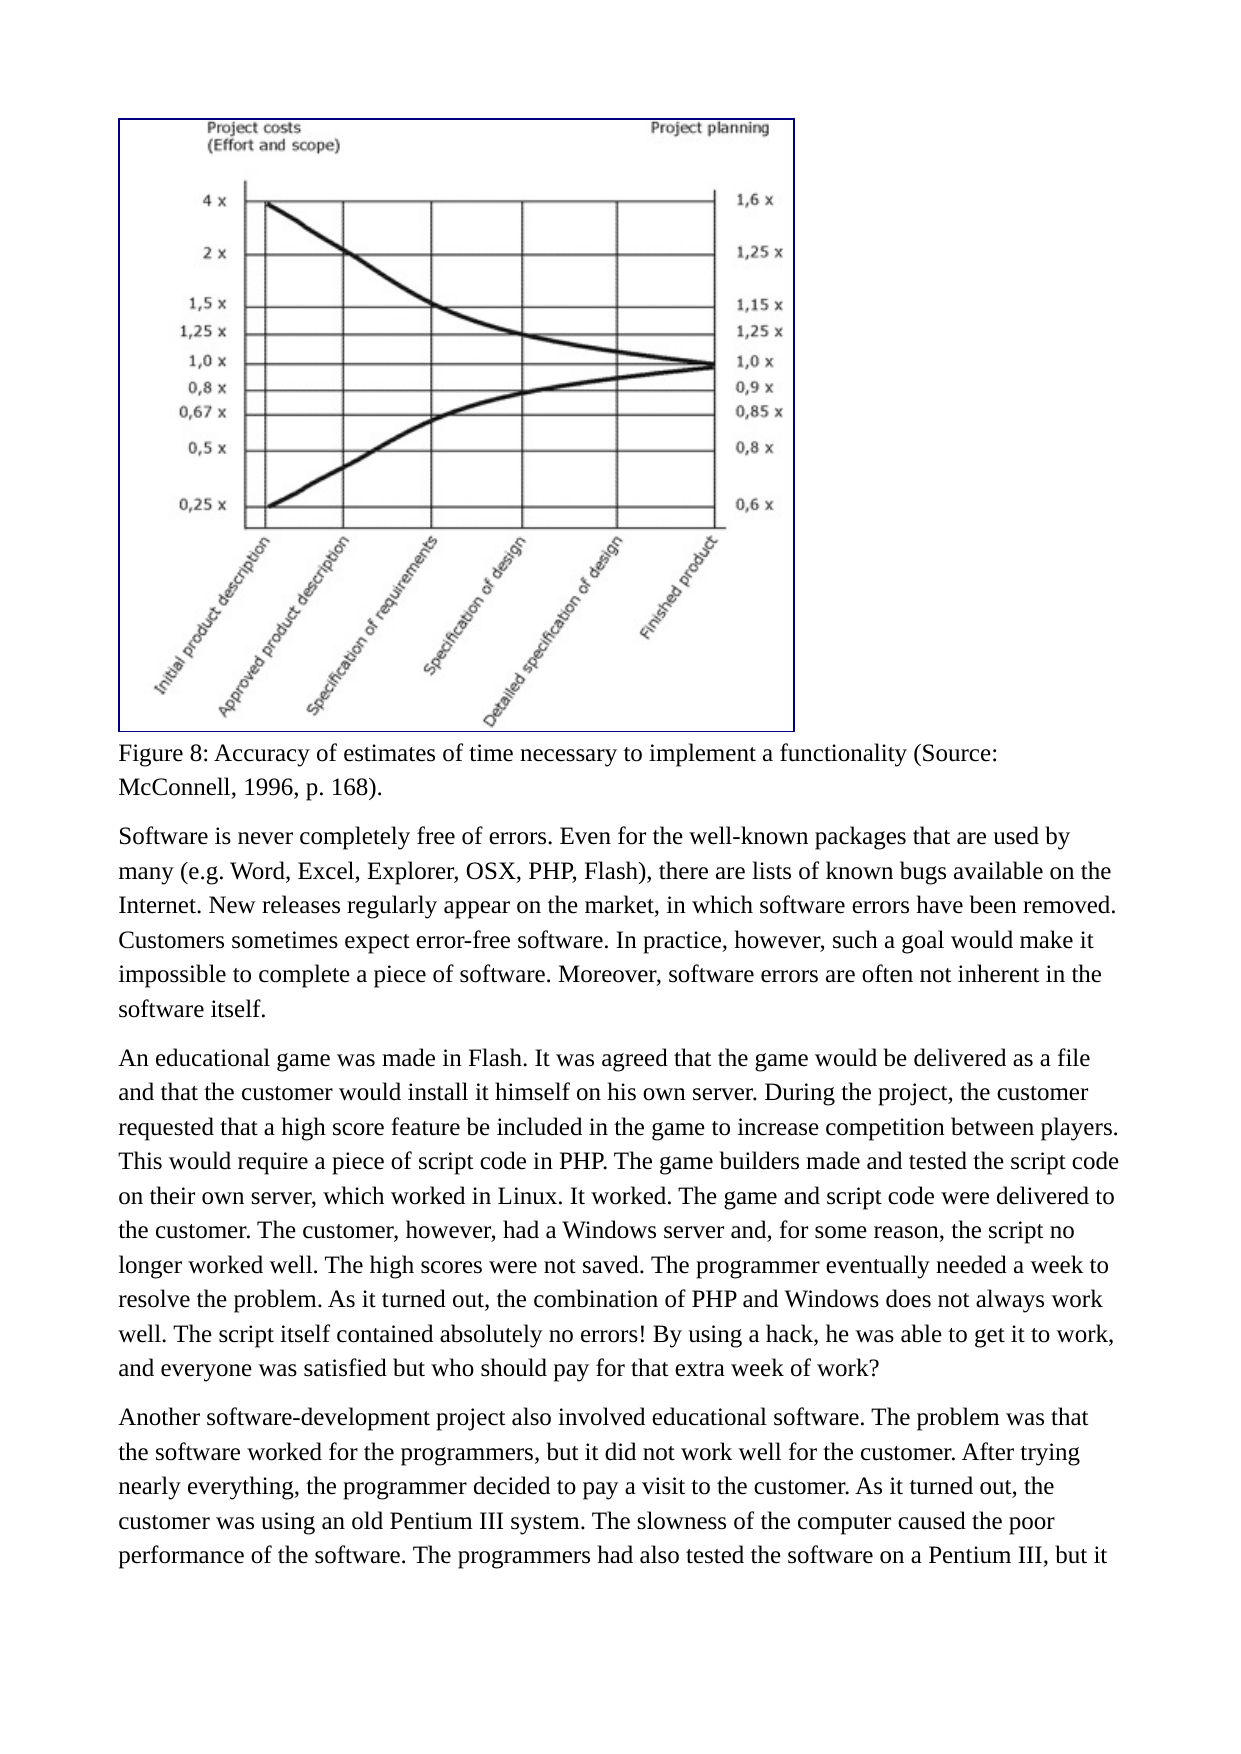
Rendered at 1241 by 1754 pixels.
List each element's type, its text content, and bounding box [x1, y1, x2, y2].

text Figure 8: Accuracy of estimates of time necessary to implement a functionality (Source: McConnell, 1996, p. 168). [118, 118, 1122, 801]
text Another software-development project also involved educational software. The problem was that the software worked for the programmers, but it did not work well for the customer. After trying nearly everything, the programmer decided to pay a visit to the customer. As it turned out, the customer was using an old Pentium III system. The slowness of the computer caused the poor performance of the software. The programmers had also tested the software on a Pentium III, but it [118, 1402, 1122, 1569]
text An educational game was made in Flash. It was agreed that the game would be delivered as a file and that the customer would install it himself on his own server. During the project, the customer requested that a high score feature be included in the game to increase competition between players. This would require a piece of script code in PHP. The game builders made and tested the script code on their own server, which worked in Linux. It worked. The game and script code were delivered to the customer. The customer, however, had a Windows server and, for some reason, the script no longer worked well. The high scores were not saved. The programmer eventually needed a week to resolve the problem. As it turned out, the combination of PHP and Windows does not always work well. The script itself contained absolutely no errors! By using a hack, he was able to get it to work, and everyone was satisfied but who should pay for that extra week of work? [118, 1043, 1122, 1382]
picture [120, 120, 793, 731]
text Software is never completely free of errors. Even for the well-known packages that are used by many (e.g. Word, Excel, Explorer, OSX, PHP, Flash), there are lists of known bugs available on the Internet. New releases regularly appear on the market, in which software errors have been removed. Customers sometimes expect error-free software. In practice, however, such a goal would make it impossible to complete a piece of software. Moreover, software errors are often not inherent in the software itself. [118, 821, 1122, 1023]
